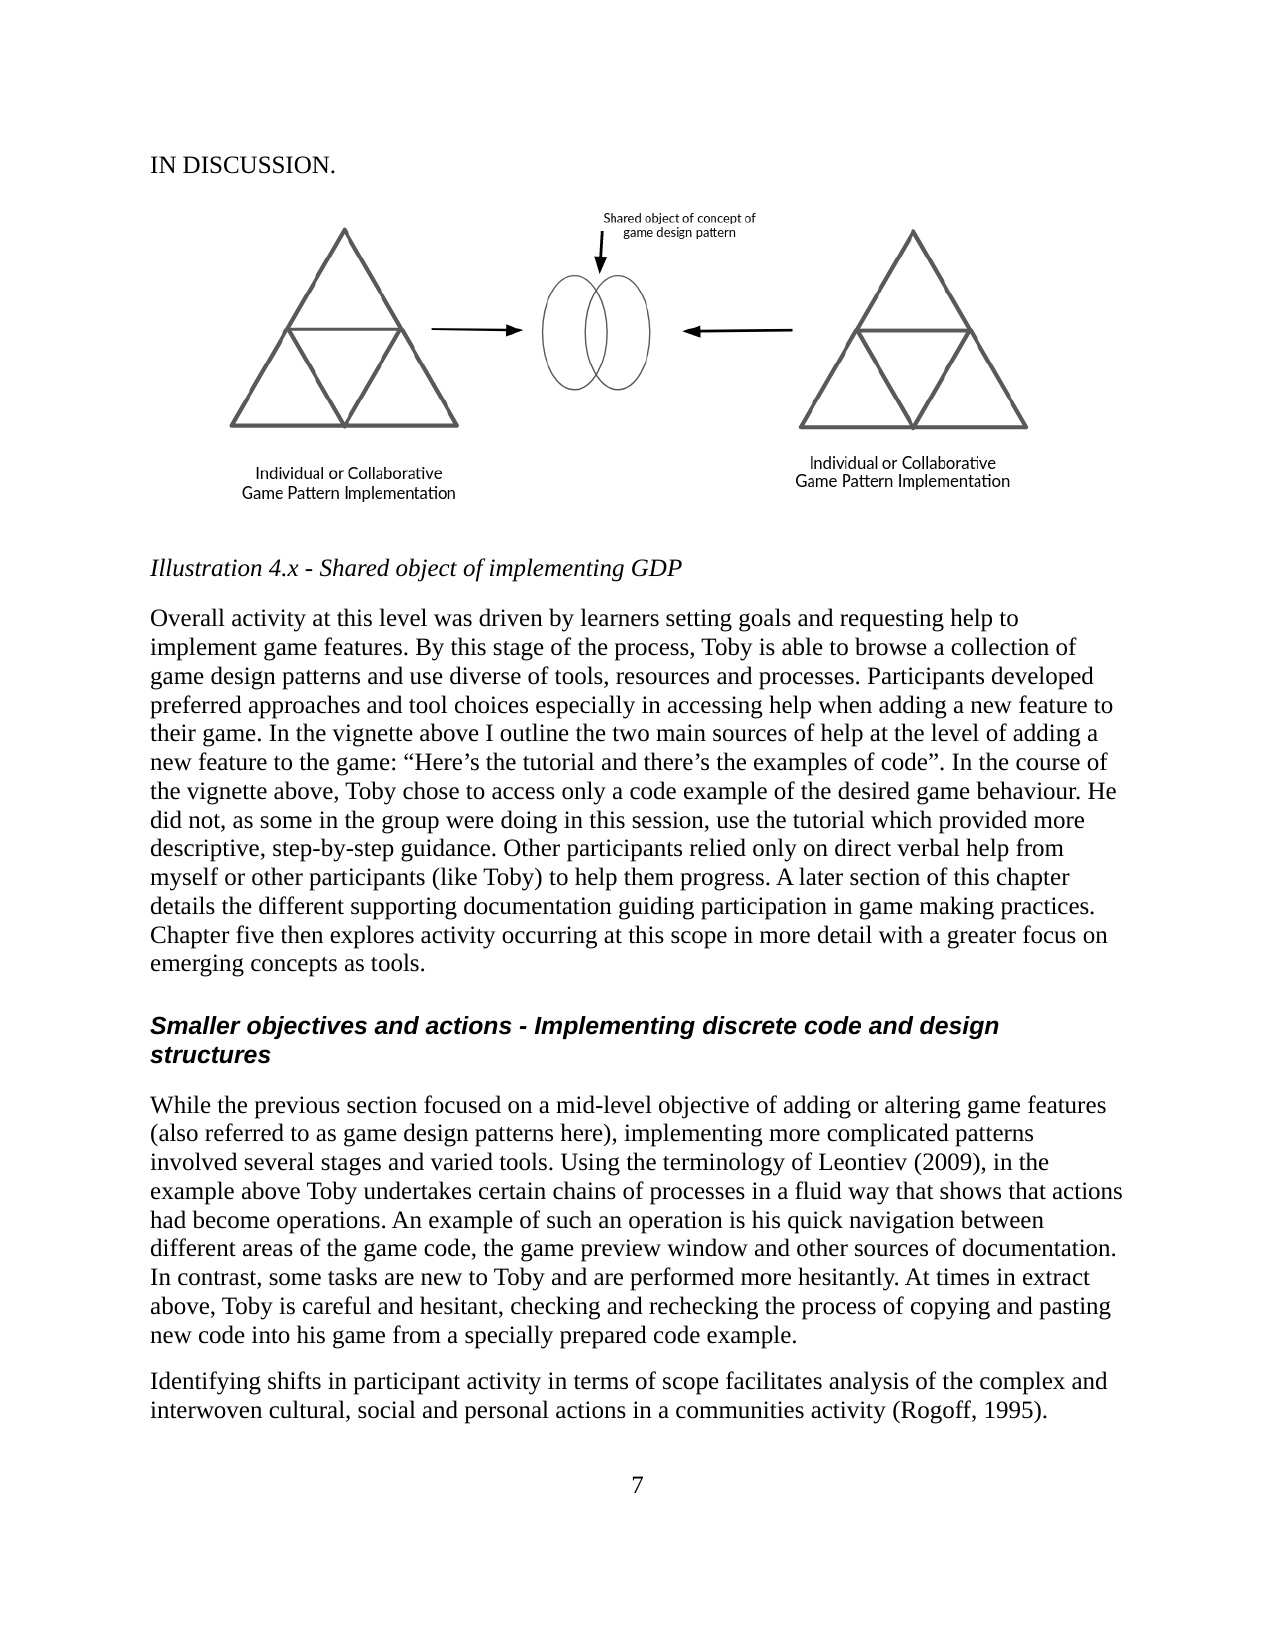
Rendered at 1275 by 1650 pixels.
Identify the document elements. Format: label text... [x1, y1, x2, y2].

text Illustration 4.x - Shared object of implementing GDP [150, 553, 1125, 582]
text While the previous section focused on a mid-level objective of adding or altering game features (also referred to as game design patterns here), implementing more complicated patterns involved several stages and varied tools. Using the terminology of Leontiev (2009), in the example above Toby undertakes certain chains of processes in a fluid way that shows that actions had become operations. An example of such an operation is his quick navigation between different areas of the game code, the game preview window and other sources of documentation. In contrast, some tasks are new to Toby and are performed more hesitantly. At times in extract above, Toby is careful and hesitant, checking and rechecking the process of copying and pasting new code into his game from a specially prepared code example. [150, 1090, 1125, 1348]
picture [150, 187, 1077, 541]
text Identifying shifts in participant activity in terms of scope facilitates analysis of the complex and interwoven cultural, social and personal actions in a communities activity (Rogoff, 1995). [150, 1366, 1125, 1424]
text IN DISCUSSION. [150, 150, 1125, 179]
text Overall activity at this level was driven by learners setting goals and requesting help to implement game features. By this stage of the process, Toby is able to browse a collection of game design patterns and use diverse of tools, resources and processes. Participants developed preferred approaches and tool choices especially in accessing help when adding a new feature to their game. In the vignette above I outline the two main sources of help at the level of adding a new feature to the game: “Here’s the tutorial and there’s the examples of code”. In the course of the vignette above, Toby chose to access only a code example of the desired game behaviour. He did not, as some in the group were doing in this session, use the tutorial which provided more descriptive, step-by-step guidance. Other participants relied only on direct verbal help from myself or other participants (like Toby) to help them progress. A later section of this chapter details the different supporting documentation guiding participation in game making practices. Chapter five then explores activity occurring at this scope in more detail with a greater focus on emerging concepts as tools. [150, 603, 1125, 977]
subtitle Smaller objectives and actions - Implementing discrete code and design structures [150, 1011, 1125, 1068]
